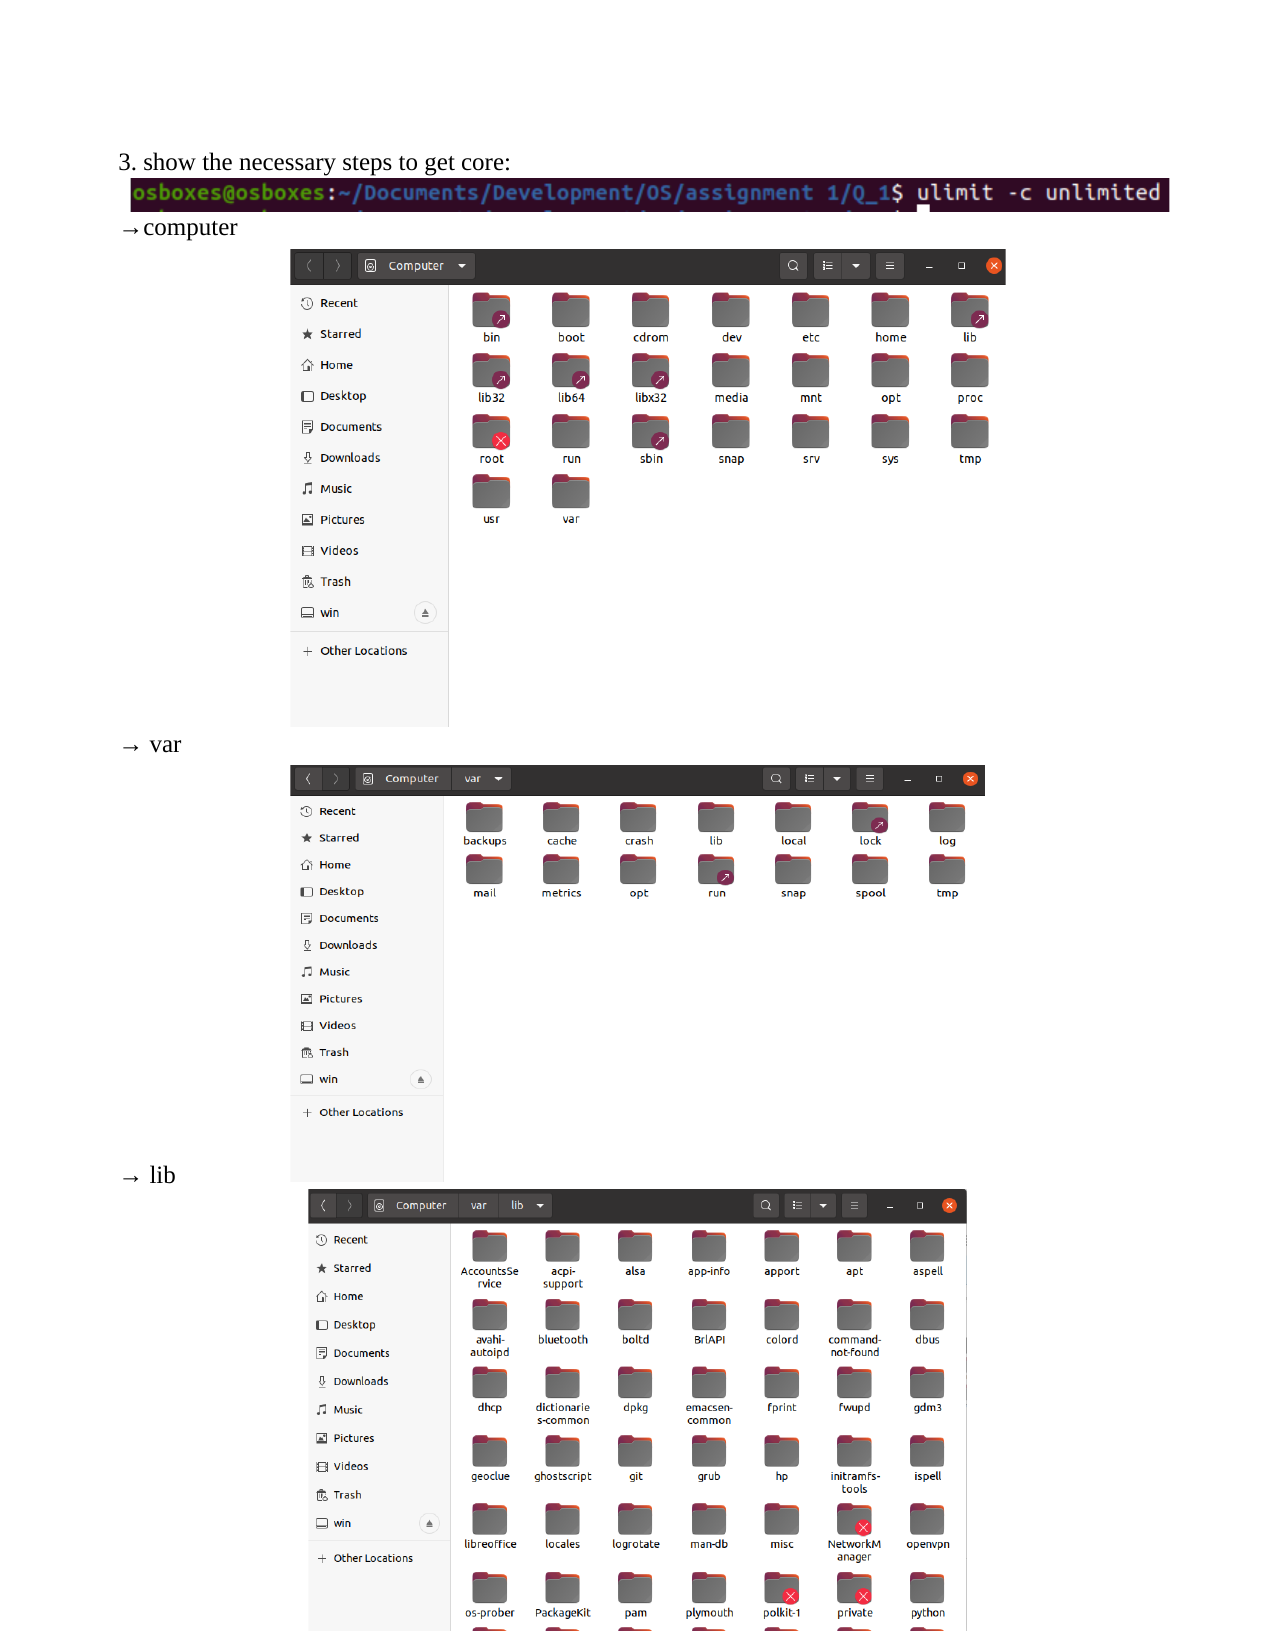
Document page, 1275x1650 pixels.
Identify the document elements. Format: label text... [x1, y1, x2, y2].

picture [130, 178, 1170, 212]
text → lib [118, 1160, 1157, 1189]
text 3. show the necessary steps to get core: [118, 147, 1157, 176]
text → var [118, 729, 1157, 758]
text →computer [118, 176, 1157, 240]
picture [308, 1189, 967, 1631]
picture [290, 765, 985, 1182]
picture [290, 249, 1006, 727]
